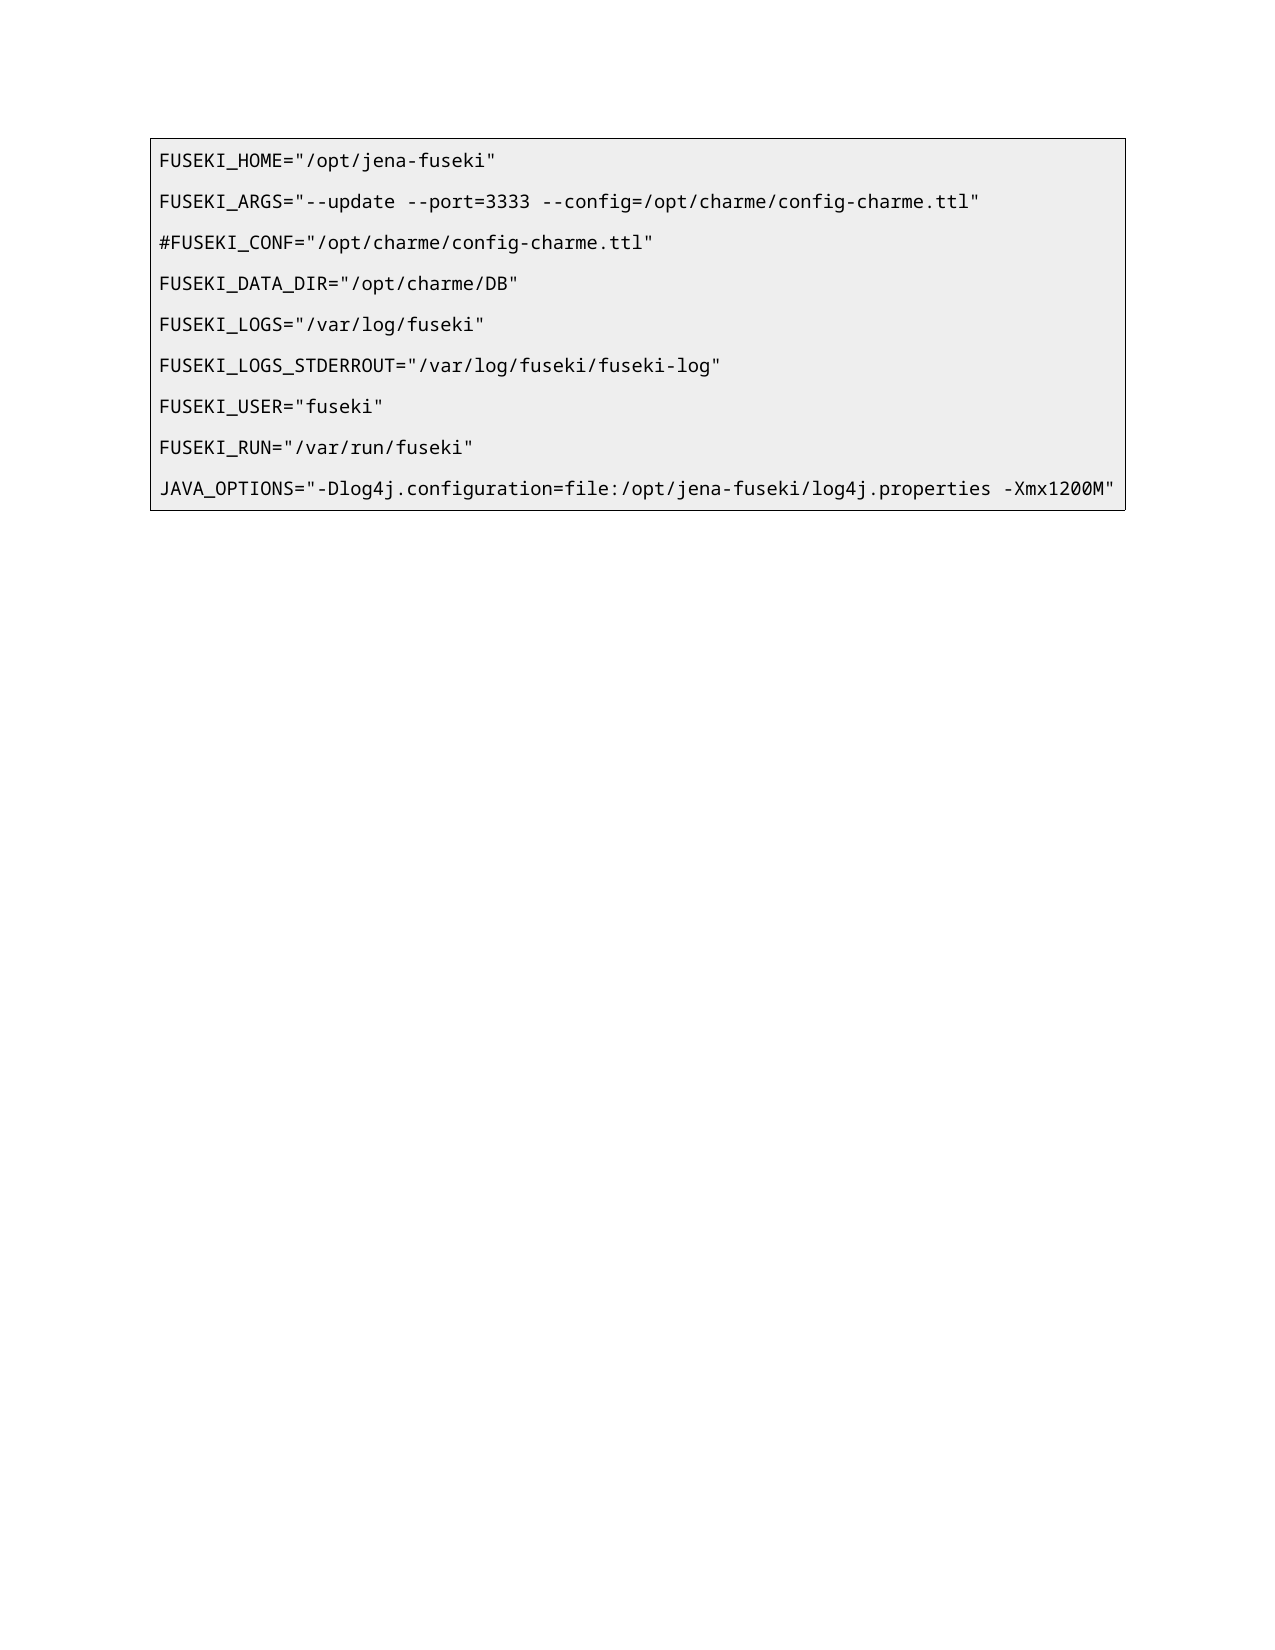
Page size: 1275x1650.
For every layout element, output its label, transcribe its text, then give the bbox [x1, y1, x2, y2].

text FUSEKI_DATA_DIR="/opt/charme/DB" [159, 270, 1116, 296]
text FUSEKI_RUN="/var/run/fuseki" [159, 434, 1116, 460]
text FUSEKI_LOGS_STDERROUT="/var/log/fuseki/fuseki-log" [159, 352, 1116, 378]
text JAVA_OPTIONS="-Dlog4j.configuration=file:/opt/jena-fuseki/log4j.properties -Xmx1200M" [159, 476, 1116, 501]
text #FUSEKI_CONF="/opt/charme/config-charme.ttl" [159, 229, 1116, 255]
text FUSEKI_HOME="/opt/jena-fuseki" [159, 147, 1116, 173]
text FUSEKI_ARGS="--update --port=3333 --config=/opt/charme/config-charme.ttl" [159, 188, 1116, 214]
text FUSEKI_LOGS="/var/log/fuseki" [159, 311, 1116, 337]
text FUSEKI_USER="fuseki" [159, 393, 1116, 419]
